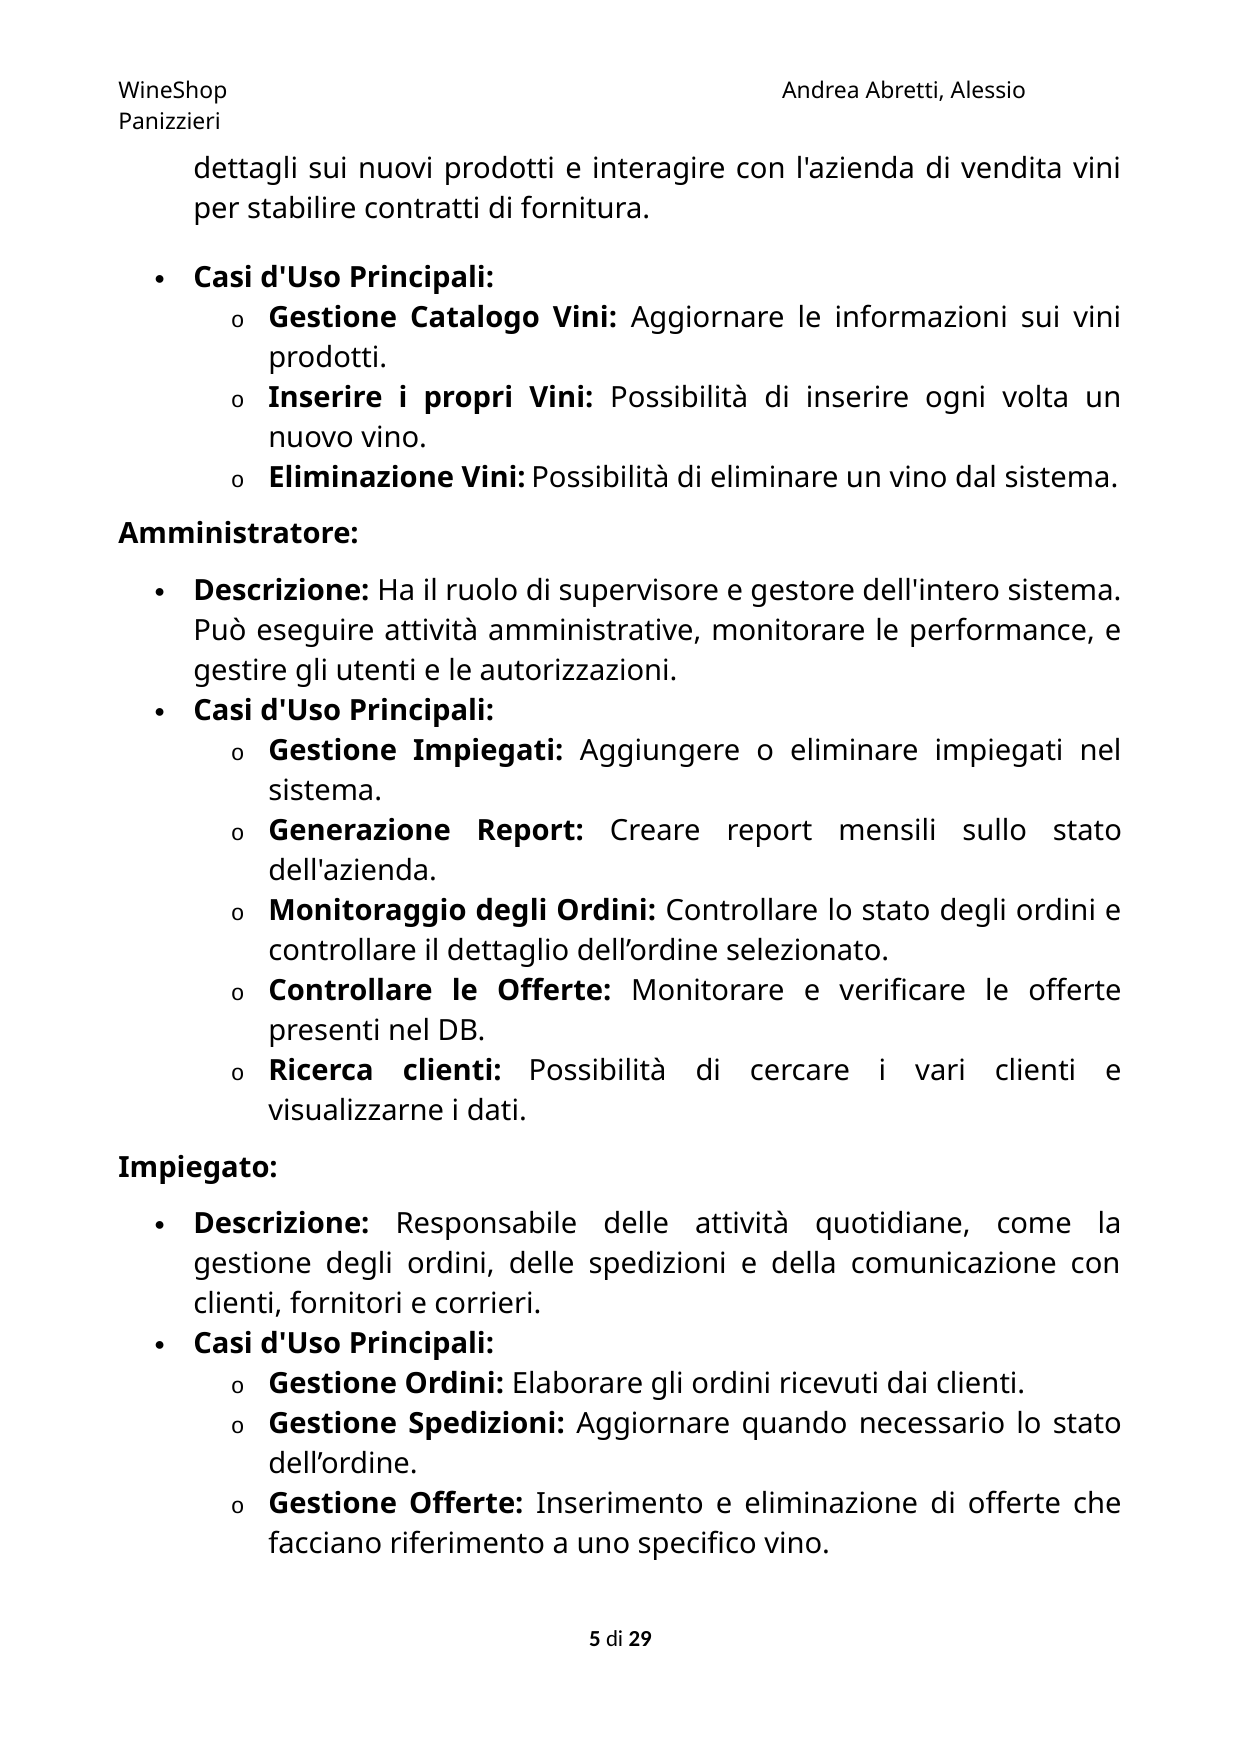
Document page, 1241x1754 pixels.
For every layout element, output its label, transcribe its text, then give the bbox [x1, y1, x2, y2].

list Gestione Spedizioni: Aggiornare quando necessario lo stato dell’ordine. [231, 1402, 1122, 1482]
list Gestione Impiegati: Aggiungere o eliminare impiegati nel sistema. [231, 729, 1122, 809]
list Monitoraggio degli Ordini: Controllare lo stato degli ordini e controllare il dettaglio dell’ordine selezionato. [231, 889, 1122, 969]
list dettagli sui nuovi prodotti e interagire con l'azienda di vendita vini per stabilire contratti di fornitura. [156, 148, 1122, 227]
text Amministratore: [118, 512, 1122, 552]
list Casi d'Uso Principali: [156, 256, 1122, 296]
list Generazione Report: Creare report mensili sullo stato dell'azienda. [231, 809, 1122, 889]
list Eliminazione Vini: Possibilità di eliminare un vino dal sistema. [231, 456, 1122, 496]
text Impiegato: [118, 1146, 1122, 1186]
list Descrizione: Responsabile delle attività quotidiane, come la gestione degli ordini, delle spedizioni e della comunicazione con clienti, fornitori e corrieri. [156, 1202, 1122, 1322]
list Inserire i propri Vini: Possibilità di inserire ogni volta un nuovo vino. [231, 376, 1122, 456]
list Controllare le Offerte: Monitorare e verificare le offerte presenti nel DB. [231, 969, 1122, 1049]
list Casi d'Uso Principali: [156, 689, 1122, 729]
list Descrizione: Ha il ruolo di supervisore e gestore dell'intero sistema. Può eseguire attività amministrative, monitorare le performance, e gestire gli utenti e le autorizzazioni. [156, 569, 1122, 689]
list Ricerca clienti: Possibilità di cercare i vari clienti e visualizzarne i dati. [231, 1049, 1122, 1129]
list Gestione Ordini: Elaborare gli ordini ricevuti dai clienti. [231, 1362, 1122, 1402]
list Gestione Catalogo Vini: Aggiornare le informazioni sui vini prodotti. [231, 296, 1122, 376]
list Casi d'Uso Principali: [156, 1322, 1122, 1362]
list Gestione Offerte: Inserimento e eliminazione di offerte che facciano riferimento a uno specifico vino. [231, 1482, 1122, 1562]
